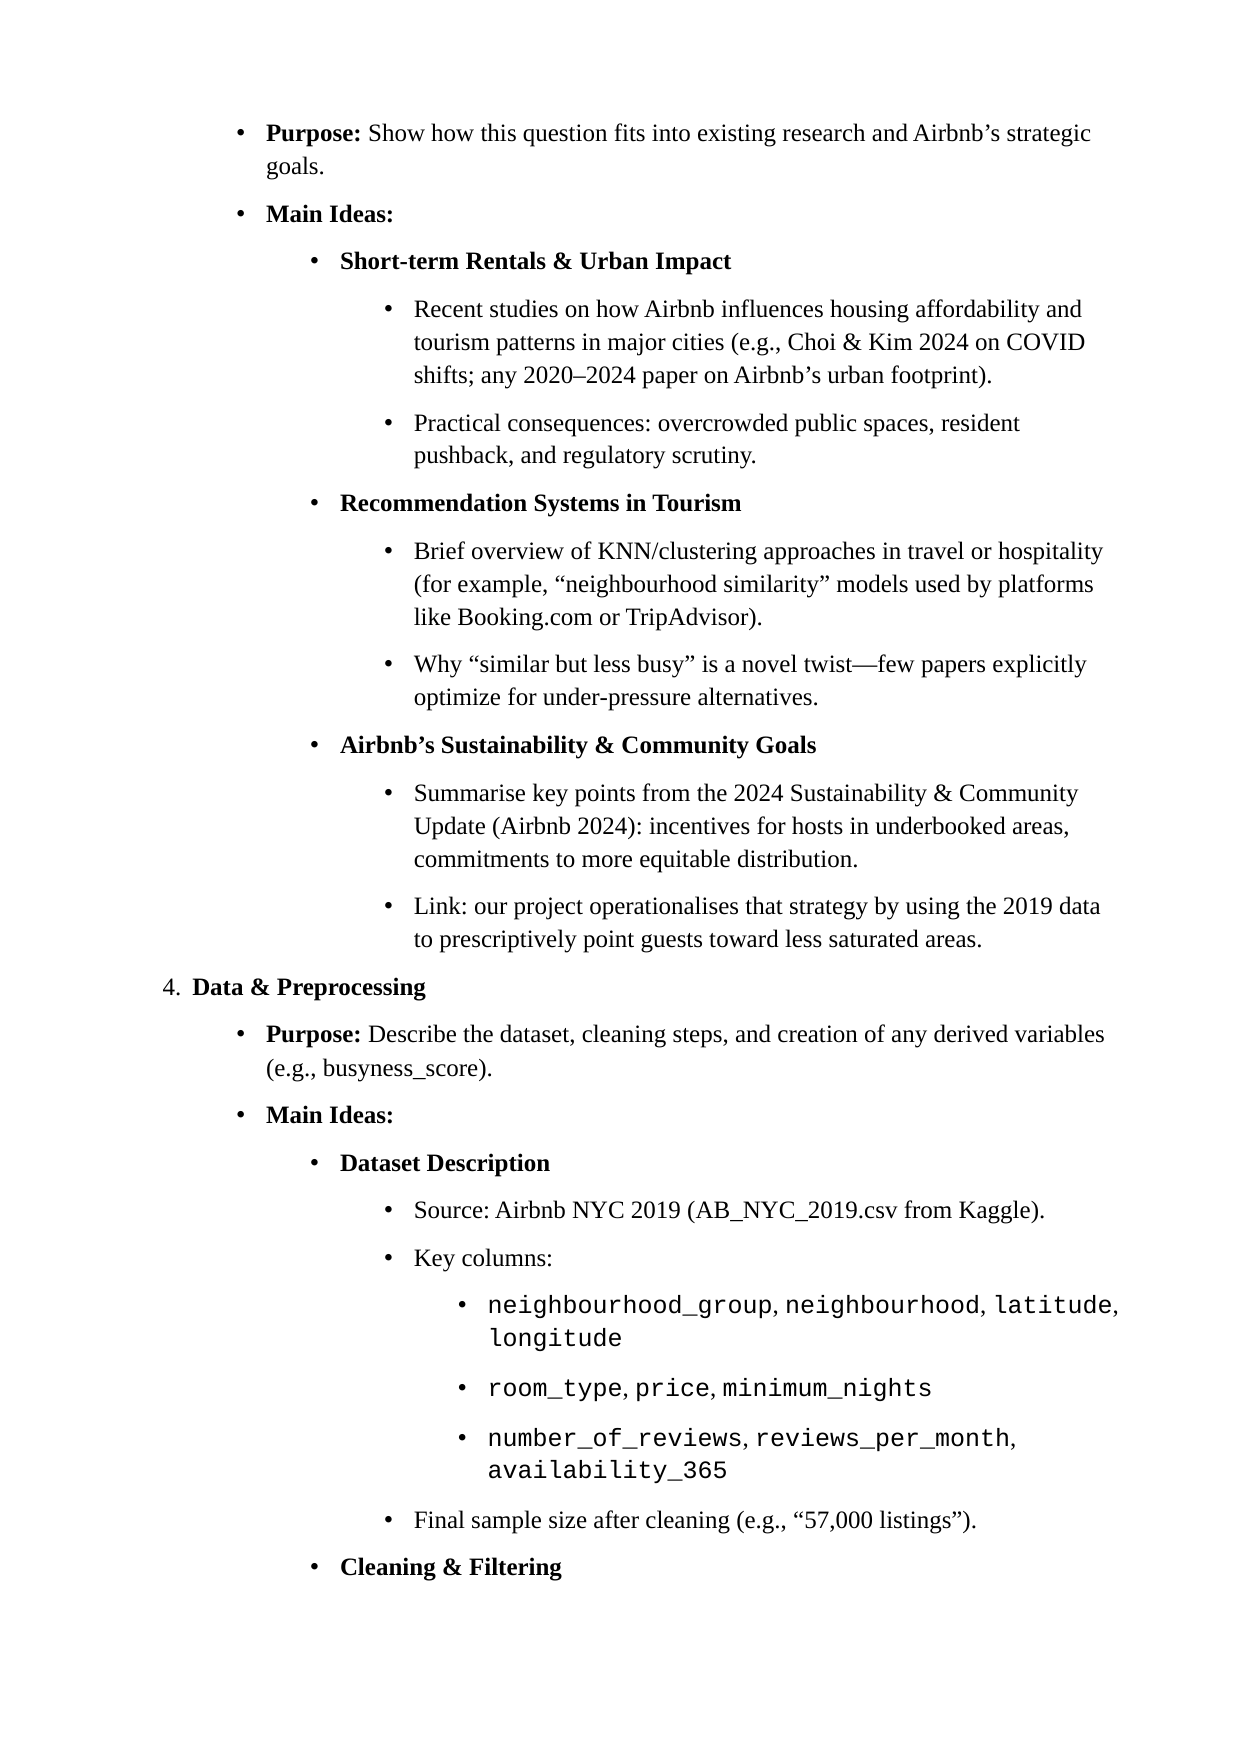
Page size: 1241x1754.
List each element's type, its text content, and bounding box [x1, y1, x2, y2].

list Why “similar but less busy” is a novel twist—few papers explicitly optimize for under‐pressure alternatives. [384, 649, 1122, 711]
list Dataset Description [310, 1148, 1122, 1177]
list Summarise key points from the 2024 Sustainability & Community Update (Airbnb 2024): incentives for hosts in underbooked areas, commitments to more equitable distribution. [384, 778, 1122, 872]
list Final sample size after cleaning (e.g., “57,000 listings”). [384, 1505, 1122, 1533]
list Recommendation Systems in Tourism [310, 488, 1122, 517]
list Key columns: [384, 1243, 1122, 1272]
list Purpose: Show how this question fits into existing research and Airbnb’s strategic goals. [236, 118, 1122, 180]
list Cleaning & Filtering [310, 1552, 1122, 1581]
list Main Ideas: [236, 199, 1122, 227]
list neighbourhood_group, neighbourhood, latitude, longitude [458, 1291, 1122, 1354]
list Link: our project operationalises that strategy by using the 2019 data to prescriptively point guests toward less saturated areas. [384, 891, 1122, 953]
list Main Ideas: [236, 1100, 1122, 1129]
list Data & Preprocessing [162, 972, 1122, 1001]
list room_type, price, minimum_nights [458, 1373, 1122, 1403]
list Airbnb’s Sustainability & Community Goals [310, 730, 1122, 759]
list number_of_reviews, reviews_per_month, availability_365 [458, 1423, 1122, 1486]
list Source: Airbnb NYC 2019 (AB_NYC_2019.csv from Kaggle). [384, 1195, 1122, 1224]
list Recent studies on how Airbnb influences housing affordability and tourism patterns in major cities (e.g., Choi & Kim 2024 on COVID shifts; any 2020–2024 paper on Airbnb’s urban footprint). [384, 294, 1122, 389]
list Short‐term Rentals & Urban Impact [310, 246, 1122, 275]
list Brief overview of KNN/clustering approaches in travel or hospitality (for example, “neighbourhood similarity” models used by platforms like Booking.com or TripAdvisor). [384, 536, 1122, 631]
list Purpose: Describe the dataset, cleaning steps, and creation of any derived variables (e.g., busyness_score). [236, 1019, 1122, 1081]
list Practical consequences: overcrowded public spaces, resident pushback, and regulatory scrutiny. [384, 408, 1122, 469]
